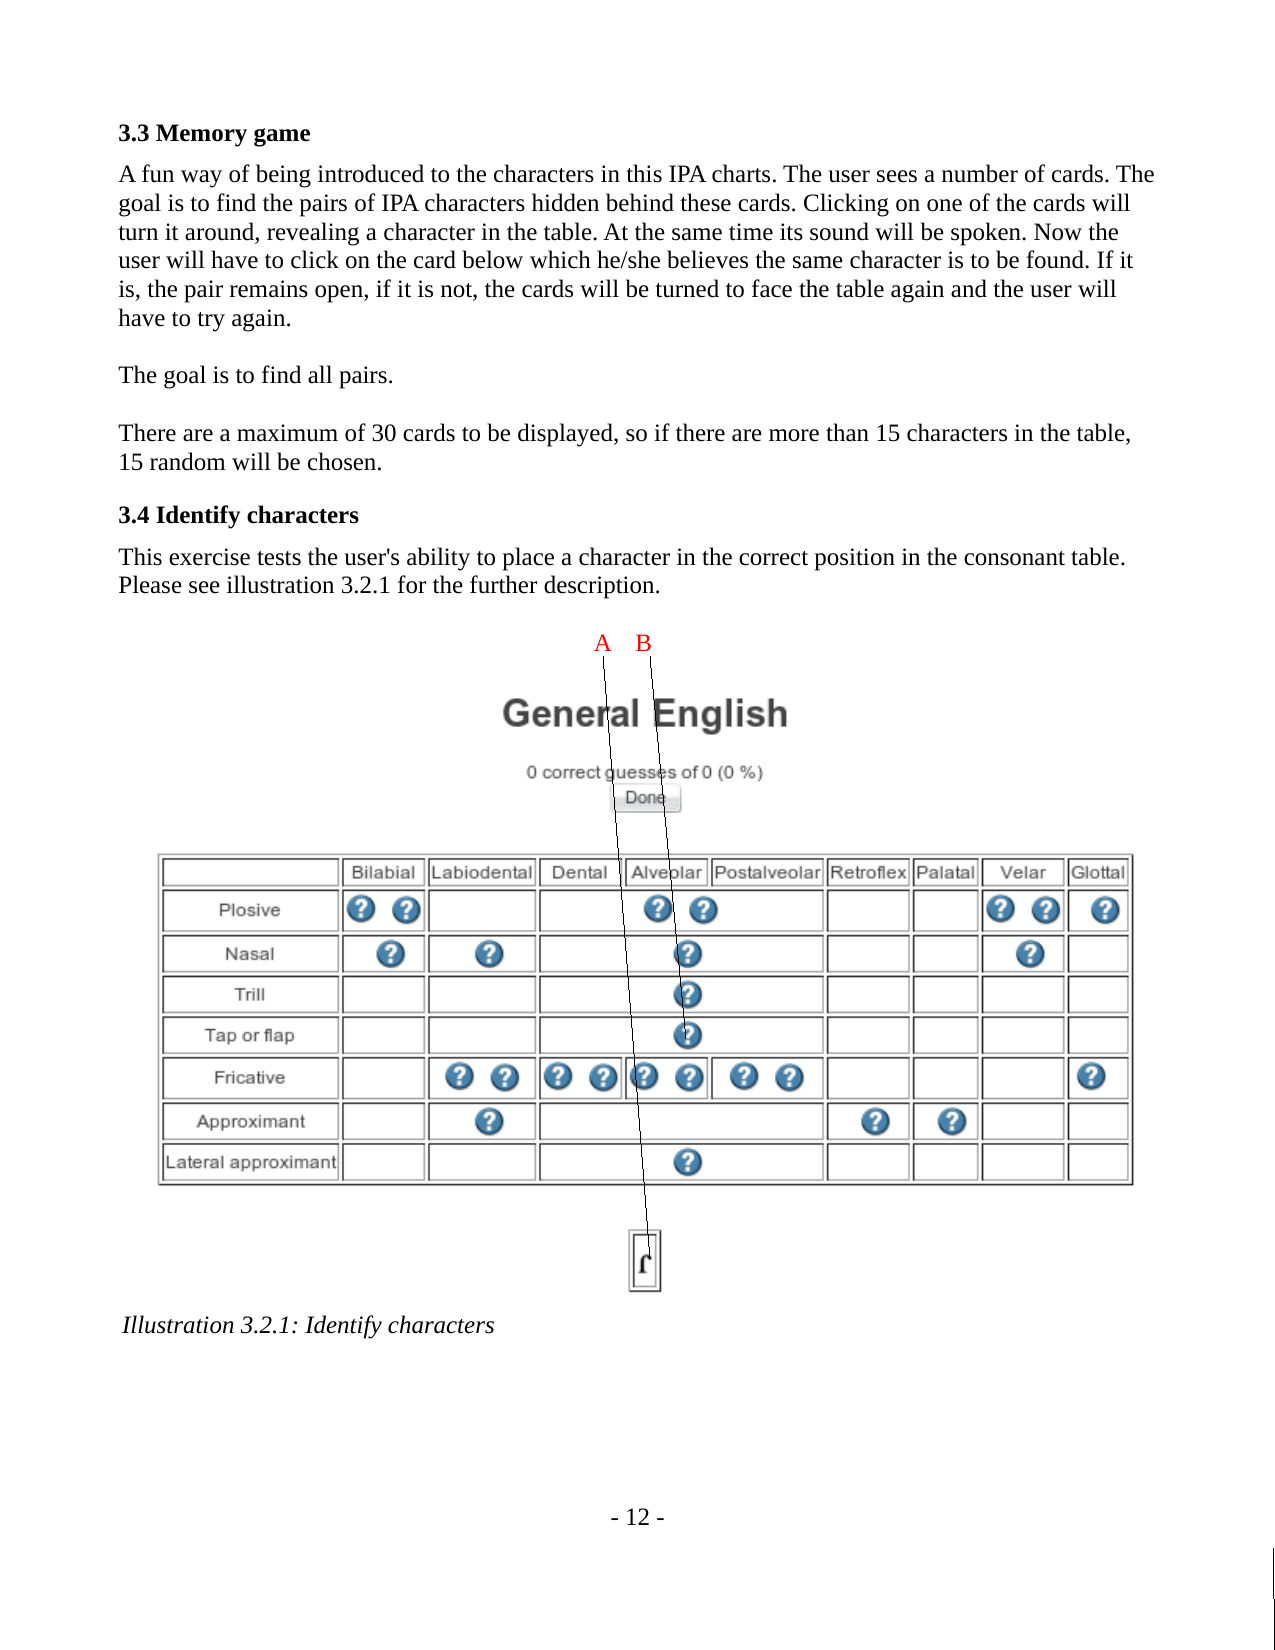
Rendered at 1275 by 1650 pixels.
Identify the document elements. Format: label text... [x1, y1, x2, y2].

text Illustration 3.2.1: Identify characters [122, 1311, 1153, 1339]
subtitle 3.4 Identify characters [118, 501, 1157, 529]
subtitle 3.3 Memory game [118, 118, 1157, 147]
text There are a maximum of 30 cards to be displayed, so if there are more than 15 characters in the table, 15 random will be chosen. [118, 418, 1157, 476]
text A B [118, 628, 1157, 657]
text A fun way of being introduced to the characters in this IPA charts. The user sees a number of cards. The goal is to find the pairs of IPA characters hidden behind these cards. Clicking on one of the cards will turn it around, revealing a character in the table. At the same time its sound will be spoken. Now the user will have to click on the card below which he/she believes the same character is to be found. If it is, the pair remains open, if it is not, the cards will be turned to face the table again and the user will have to try again. [118, 159, 1157, 332]
text This exercise tests the user's ability to place a character in the correct position in the consonant table. Please see illustration 3.2.1 for the further description. [118, 542, 1157, 599]
picture [122, 669, 1154, 1311]
text The goal is to find all pairs. [118, 361, 1157, 389]
